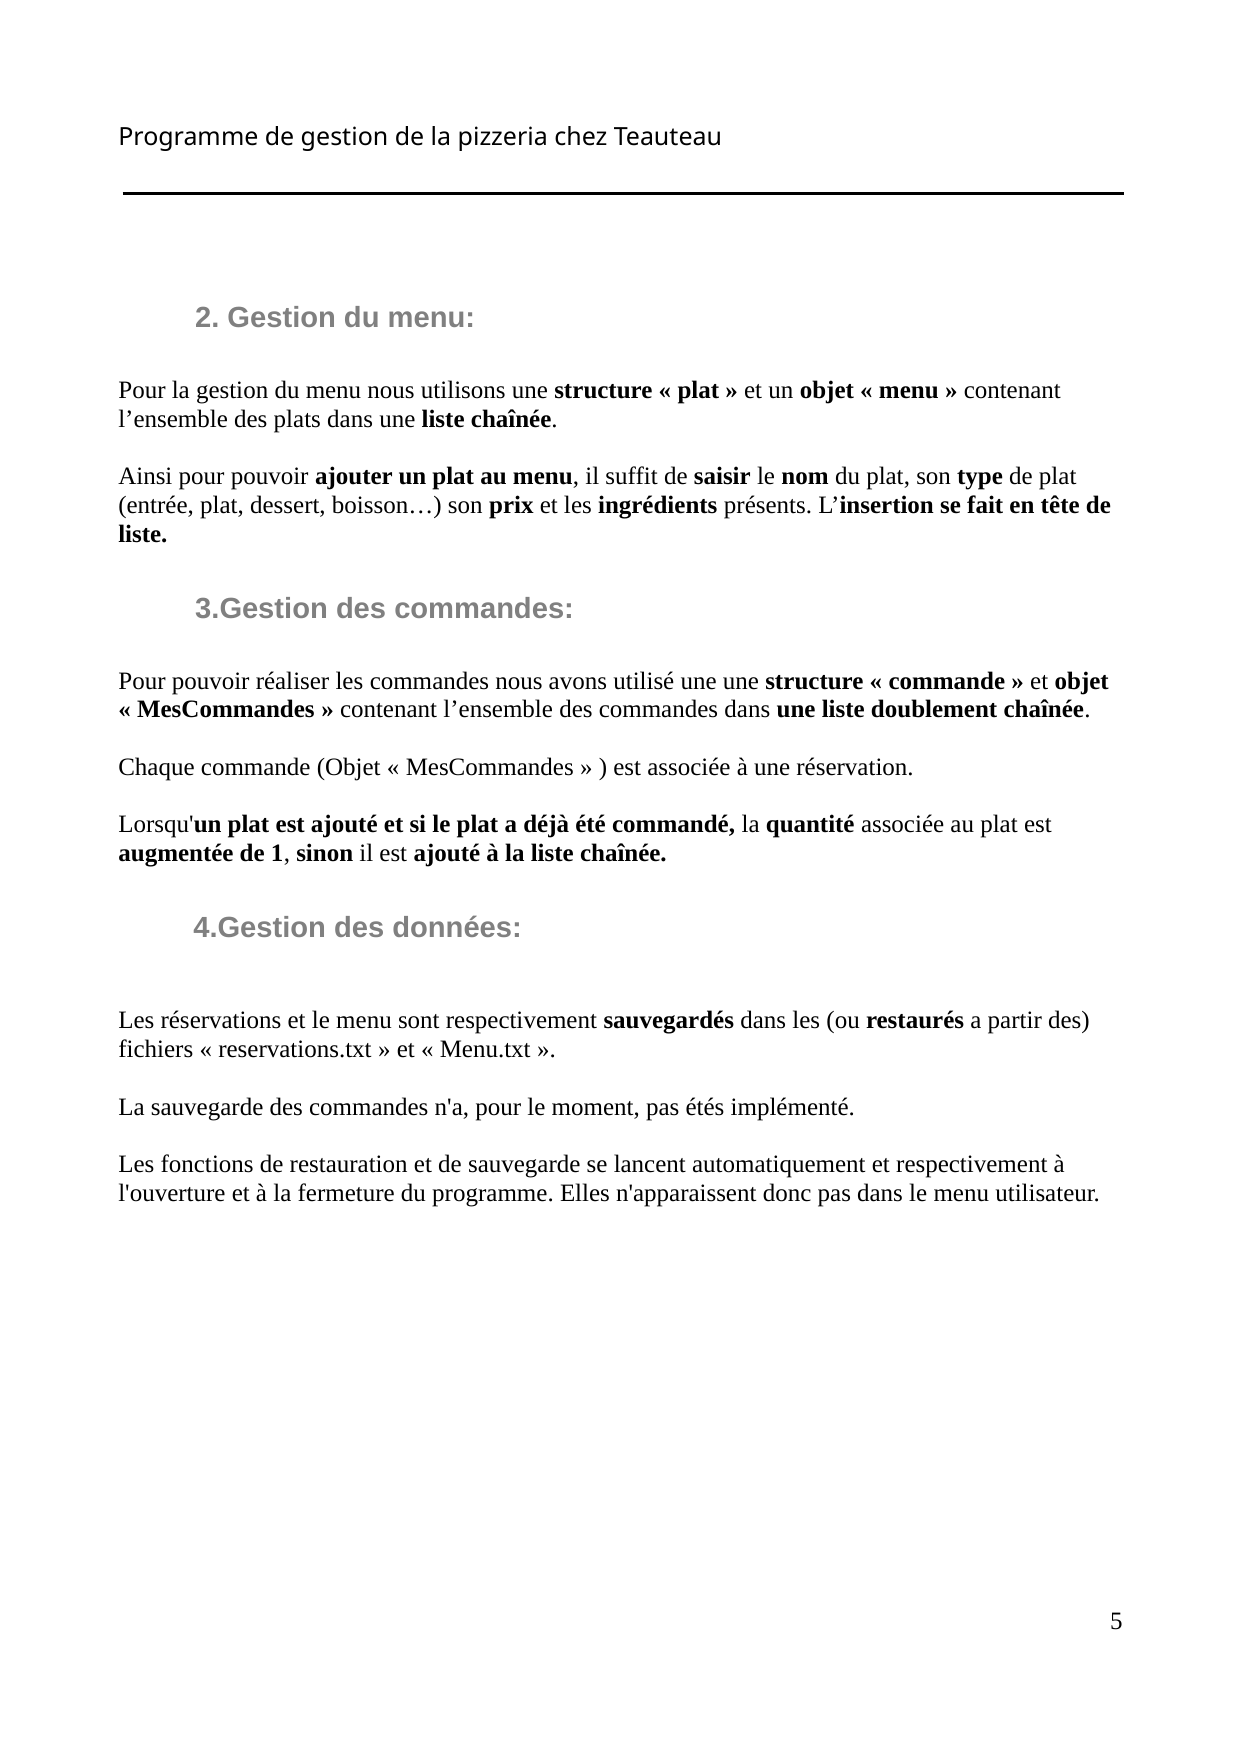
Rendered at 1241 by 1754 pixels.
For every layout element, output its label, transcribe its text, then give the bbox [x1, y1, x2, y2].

text La sauvegarde des commandes n'a, pour le moment, pas étés implémenté. [118, 1092, 1122, 1120]
text Pour la gestion du menu nous utilisons une structure « plat » et un objet « menu » contenant l’ensemble des plats dans une liste chaînée. [118, 375, 1122, 433]
text Lorsqu'un plat est ajouté et si le plat a déjà été commandé, la quantité associée au plat est augmentée de 1, sinon il est ajouté à la liste chaînée. [118, 809, 1122, 867]
subtitle 3.Gestion des commandes: [195, 591, 1122, 624]
subtitle 2. Gestion du menu: [195, 300, 1122, 334]
text Pour pouvoir réaliser les commandes nous avons utilisé une une structure « commande » et objet « MesCommandes » contenant l’ensemble des commandes dans une liste doublement chaînée. [118, 666, 1122, 723]
text Les fonctions de restauration et de sauvegarde se lancent automatiquement et respectivement à l'ouverture et à la fermeture du programme. Elles n'apparaissent donc pas dans le menu utilisateur. [118, 1149, 1122, 1207]
text Les réservations et le menu sont respectivement sauvegardés dans les (ou restaurés a partir des) fichiers « reservations.txt » et « Menu.txt ». [118, 1005, 1122, 1063]
subtitle 4.Gestion des données: [118, 910, 1122, 944]
text Ainsi pour pouvoir ajouter un plat au menu, il suffit de saisir le nom du plat, son type de plat (entrée, plat, dessert, boisson…) son prix et les ingrédients présents. L’insertion se fait en tête de liste. [118, 461, 1122, 548]
text Chaque commande (Objet « MesCommandes » ) est associée à une réservation. [118, 752, 1122, 781]
